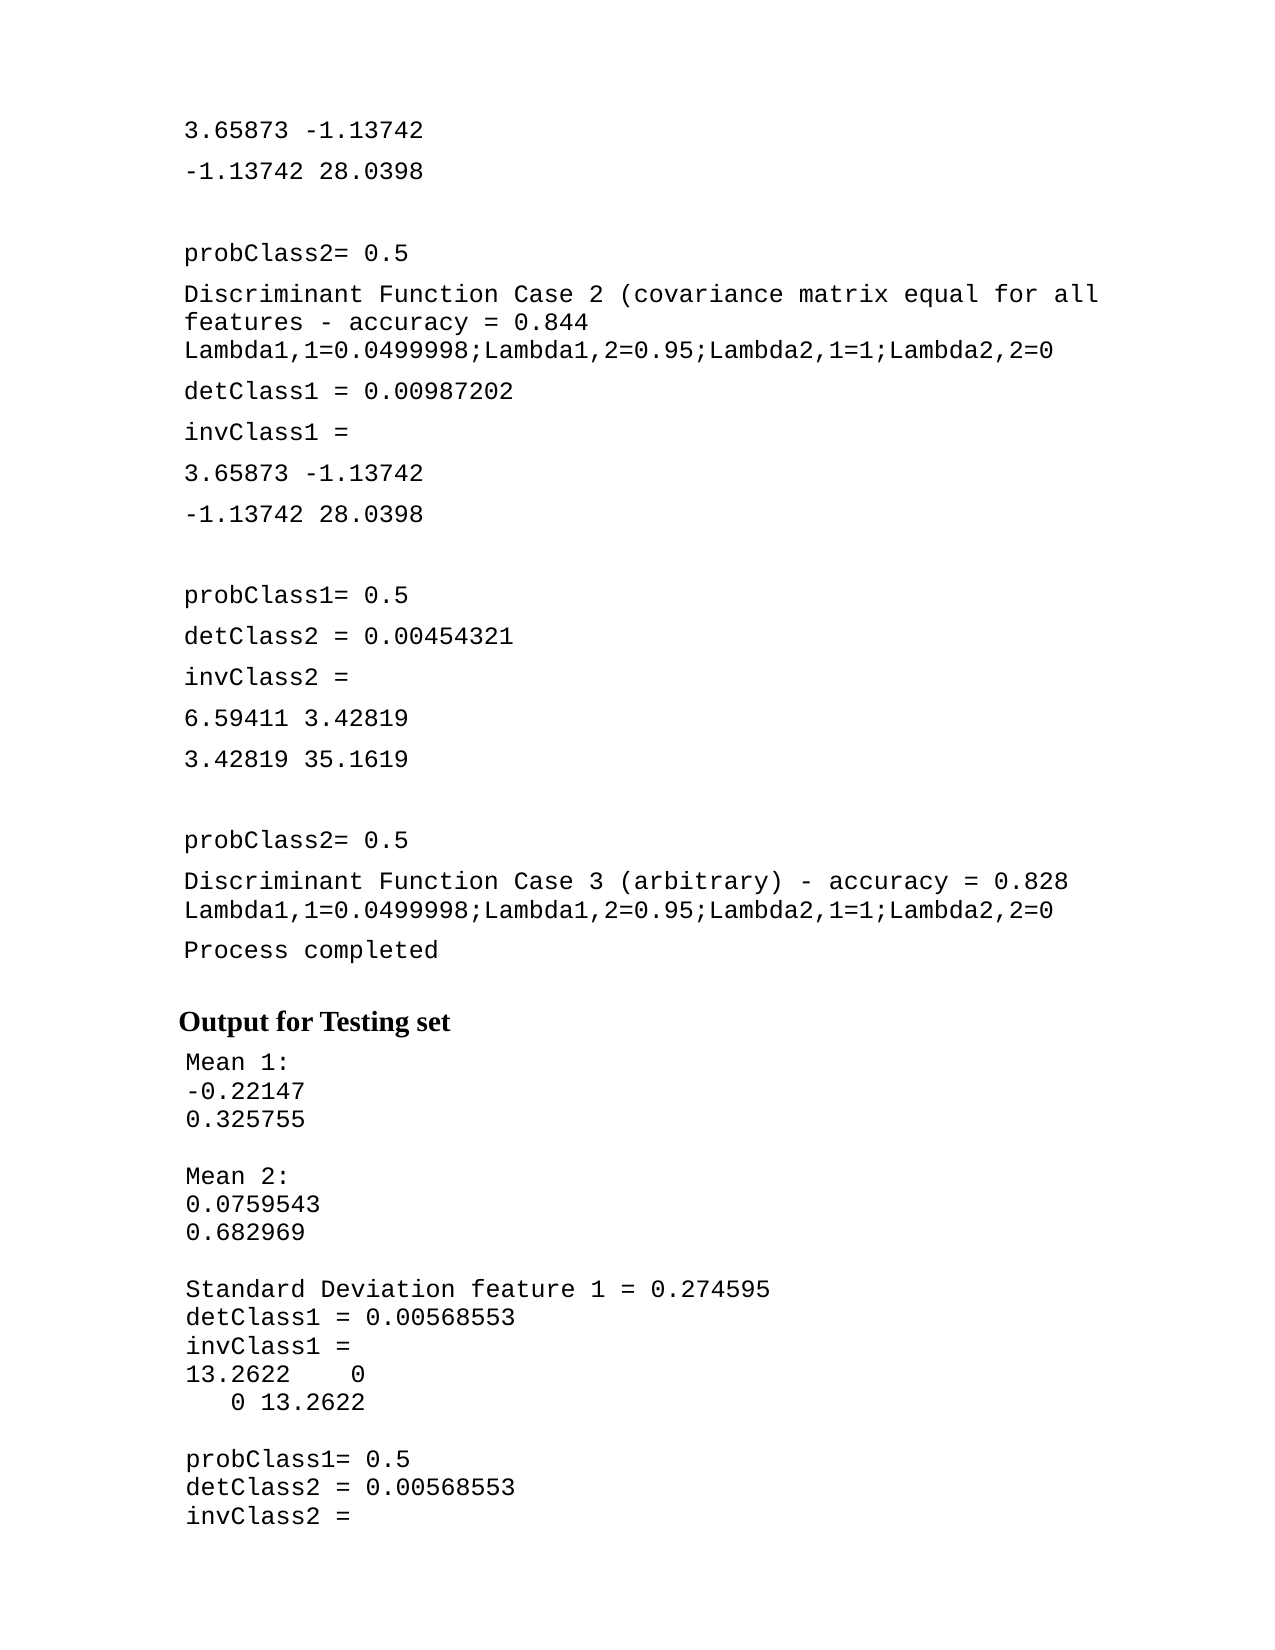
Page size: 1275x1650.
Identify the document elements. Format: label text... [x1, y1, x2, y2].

text Process completed [184, 938, 1157, 966]
text 0 13.2622 [185, 1390, 1157, 1418]
text -1.13742 28.0398 [184, 501, 1157, 530]
text -0.22147 [185, 1078, 1157, 1107]
text Standard Deviation feature 1 = 0.274595 [185, 1277, 1157, 1305]
text probClass2= 0.5 [184, 241, 1157, 269]
subtitle Output for Testing set [118, 1004, 1157, 1037]
text Mean 2: [185, 1163, 1157, 1192]
text probClass1= 0.5 [185, 1447, 1157, 1475]
text 0.0759543 [185, 1192, 1157, 1220]
text probClass1= 0.5 [184, 583, 1157, 611]
text detClass2 = 0.00454321 [184, 624, 1157, 652]
text invClass2 = [185, 1503, 1157, 1532]
text detClass1 = 0.00987202 [184, 379, 1157, 407]
text Mean 1: [185, 1050, 1157, 1078]
text -1.13742 28.0398 [184, 159, 1157, 187]
text invClass2 = [184, 665, 1157, 693]
text detClass1 = 0.00568553 [185, 1305, 1157, 1333]
text 3.42819 35.1619 [184, 746, 1157, 775]
text 0.682969 [185, 1220, 1157, 1248]
text detClass2 = 0.00568553 [185, 1475, 1157, 1503]
text invClass1 = [185, 1333, 1157, 1362]
text 3.65873 -1.13742 [184, 118, 1157, 146]
text 6.59411 3.42819 [184, 706, 1157, 734]
text 3.65873 -1.13742 [184, 461, 1157, 489]
text 13.2622 0 [185, 1362, 1157, 1390]
text probClass2= 0.5 [184, 828, 1157, 856]
text invClass1 = [184, 420, 1157, 448]
text Discriminant Function Case 2 (covariance matrix equal for all features - accuracy = 0.844 Lambda1,1=0.0499998;Lambda1,2=0.95;Lambda2,1=1;Lambda2,2=0 [184, 281, 1157, 366]
text 0.325755 [185, 1107, 1157, 1135]
text Discriminant Function Case 3 (arbitrary) - accuracy = 0.828 Lambda1,1=0.0499998;Lambda1,2=0.95;Lambda2,1=1;Lambda2,2=0 [184, 869, 1157, 926]
